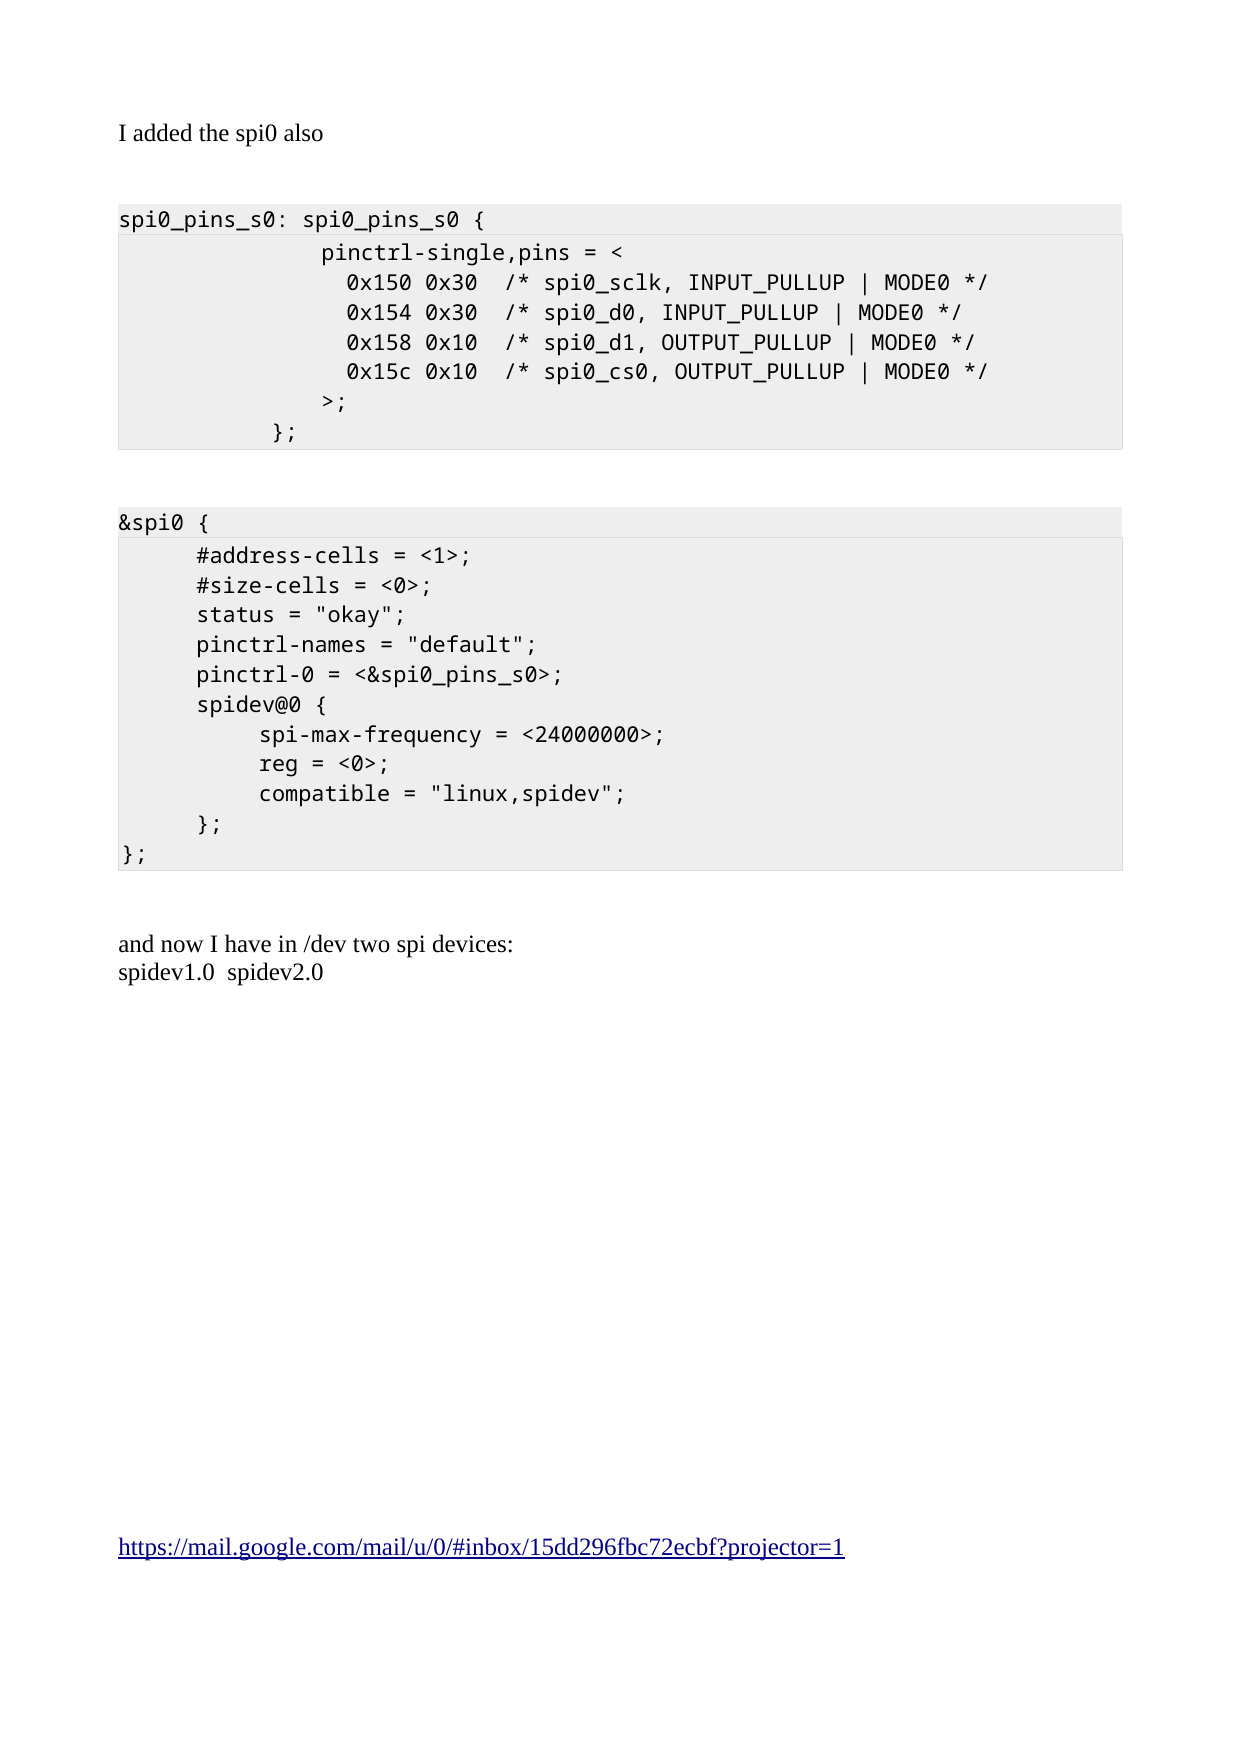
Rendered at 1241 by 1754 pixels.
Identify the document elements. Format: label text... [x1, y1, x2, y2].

text }; [119, 835, 1122, 870]
text pinctrl-names = "default"; [119, 626, 1122, 656]
text #address-cells = <1>; [119, 538, 1122, 567]
text I added the spi0 also [118, 118, 1122, 147]
text }; [119, 805, 1122, 835]
text >; [119, 383, 1122, 413]
text 0x150 0x30 /* spi0_sclk, INPUT_PULLUP | MODE0 */ [119, 264, 1122, 294]
text spidev1.0 spidev2.0 [118, 957, 1122, 986]
text pinctrl-0 = <&spi0_pins_s0>; [119, 656, 1122, 686]
text spidev@0 { [119, 686, 1122, 716]
text pinctrl-single,pins = < [119, 235, 1122, 264]
text reg = <0>; [119, 745, 1122, 775]
text 0x15c 0x10 /* spi0_cs0, OUTPUT_PULLUP | MODE0 */ [119, 353, 1122, 383]
text 0x158 0x10 /* spi0_d1, OUTPUT_PULLUP | MODE0 */ [119, 323, 1122, 353]
text &spi0 { [118, 507, 1122, 537]
text https://mail.google.com/mail/u/0/#inbox/15dd296fbc72ecbf?projector=1 [118, 1532, 1122, 1561]
text #size-cells = <0>; [119, 567, 1122, 596]
text compatible = "linux,spidev"; [119, 775, 1122, 805]
text 0x154 0x30 /* spi0_d0, INPUT_PULLUP | MODE0 */ [119, 294, 1122, 323]
text spi-max-frequency = <24000000>; [119, 716, 1122, 745]
text and now I have in /dev two spi devices: [118, 929, 1122, 957]
text }; [119, 413, 1122, 449]
text status = "okay"; [119, 596, 1122, 626]
text spi0_pins_s0: spi0_pins_s0 { [118, 204, 1122, 234]
